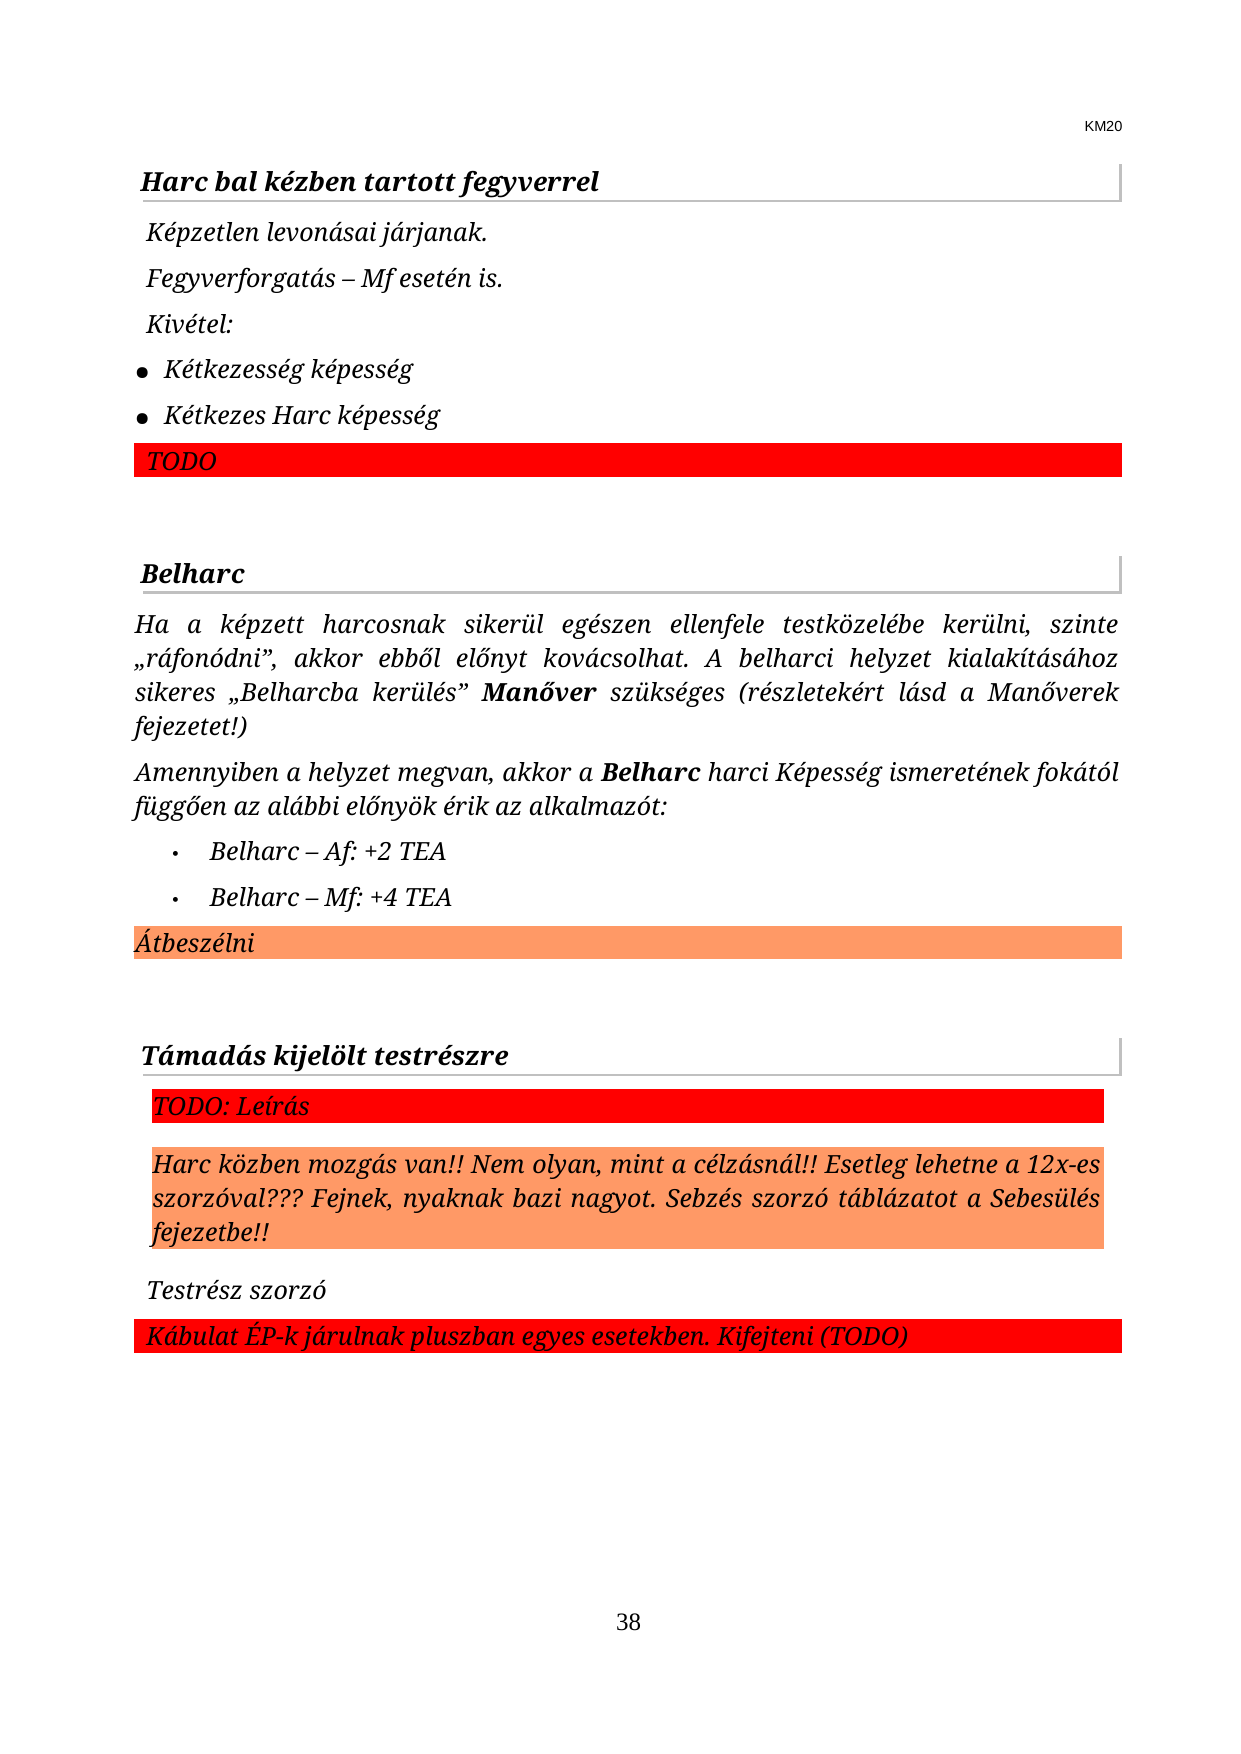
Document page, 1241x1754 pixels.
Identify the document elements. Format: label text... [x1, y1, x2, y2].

text Fegyverforgatás – Mf esetén is. [134, 261, 1122, 294]
list Kétkezes Harc képesség [134, 398, 1122, 432]
list Belharc – Mf: +4 TEA [172, 880, 1122, 914]
text Átbeszélni [134, 926, 1122, 959]
text TODO: Leírás [152, 1089, 1104, 1123]
subtitle Támadás kijelölt testrészre [140, 1038, 1119, 1073]
text TODO [134, 443, 1122, 477]
text Amennyiben a helyzet megvan, akkor a Belharc harci Képesség ismeretének fokától függően az alábbi előnyök érik az alkalmazót: [134, 754, 1122, 822]
text Testrész szorzó [134, 1273, 1122, 1307]
text Kivétel: [134, 306, 1122, 340]
text Képzetlen levonásai járjanak. [134, 215, 1122, 249]
text Ha a képzett harcosnak sikerül egészen ellenfele testközelébe kerülni, szinte „ráfonódni”, akkor ebből előnyt kovácsolhat. A belharci helyzet kialakításához sikeres „Belharcba kerülés” Manőver szükséges (részletekért lásd a Manőverek fejezetet!) [134, 607, 1122, 743]
list Belharc – Af: +2 TEA [172, 834, 1122, 868]
subtitle Belharc [140, 556, 1119, 591]
text Kábulat ÉP-k járulnak pluszban egyes esetekben. Kifejteni (TODO) [134, 1319, 1122, 1353]
list Kétkezesség képesség [134, 352, 1122, 386]
subtitle Harc bal kézben tartott fegyverrel [140, 164, 1119, 199]
text Harc közben mozgás van!! Nem olyan, mint a célzásnál!! Esetleg lehetne a 12x-es szorzóval??? Fejnek, nyaknak bazi nagyot. Sebzés szorzó táblázatot a Sebesülés fejezetbe!! [152, 1147, 1104, 1249]
